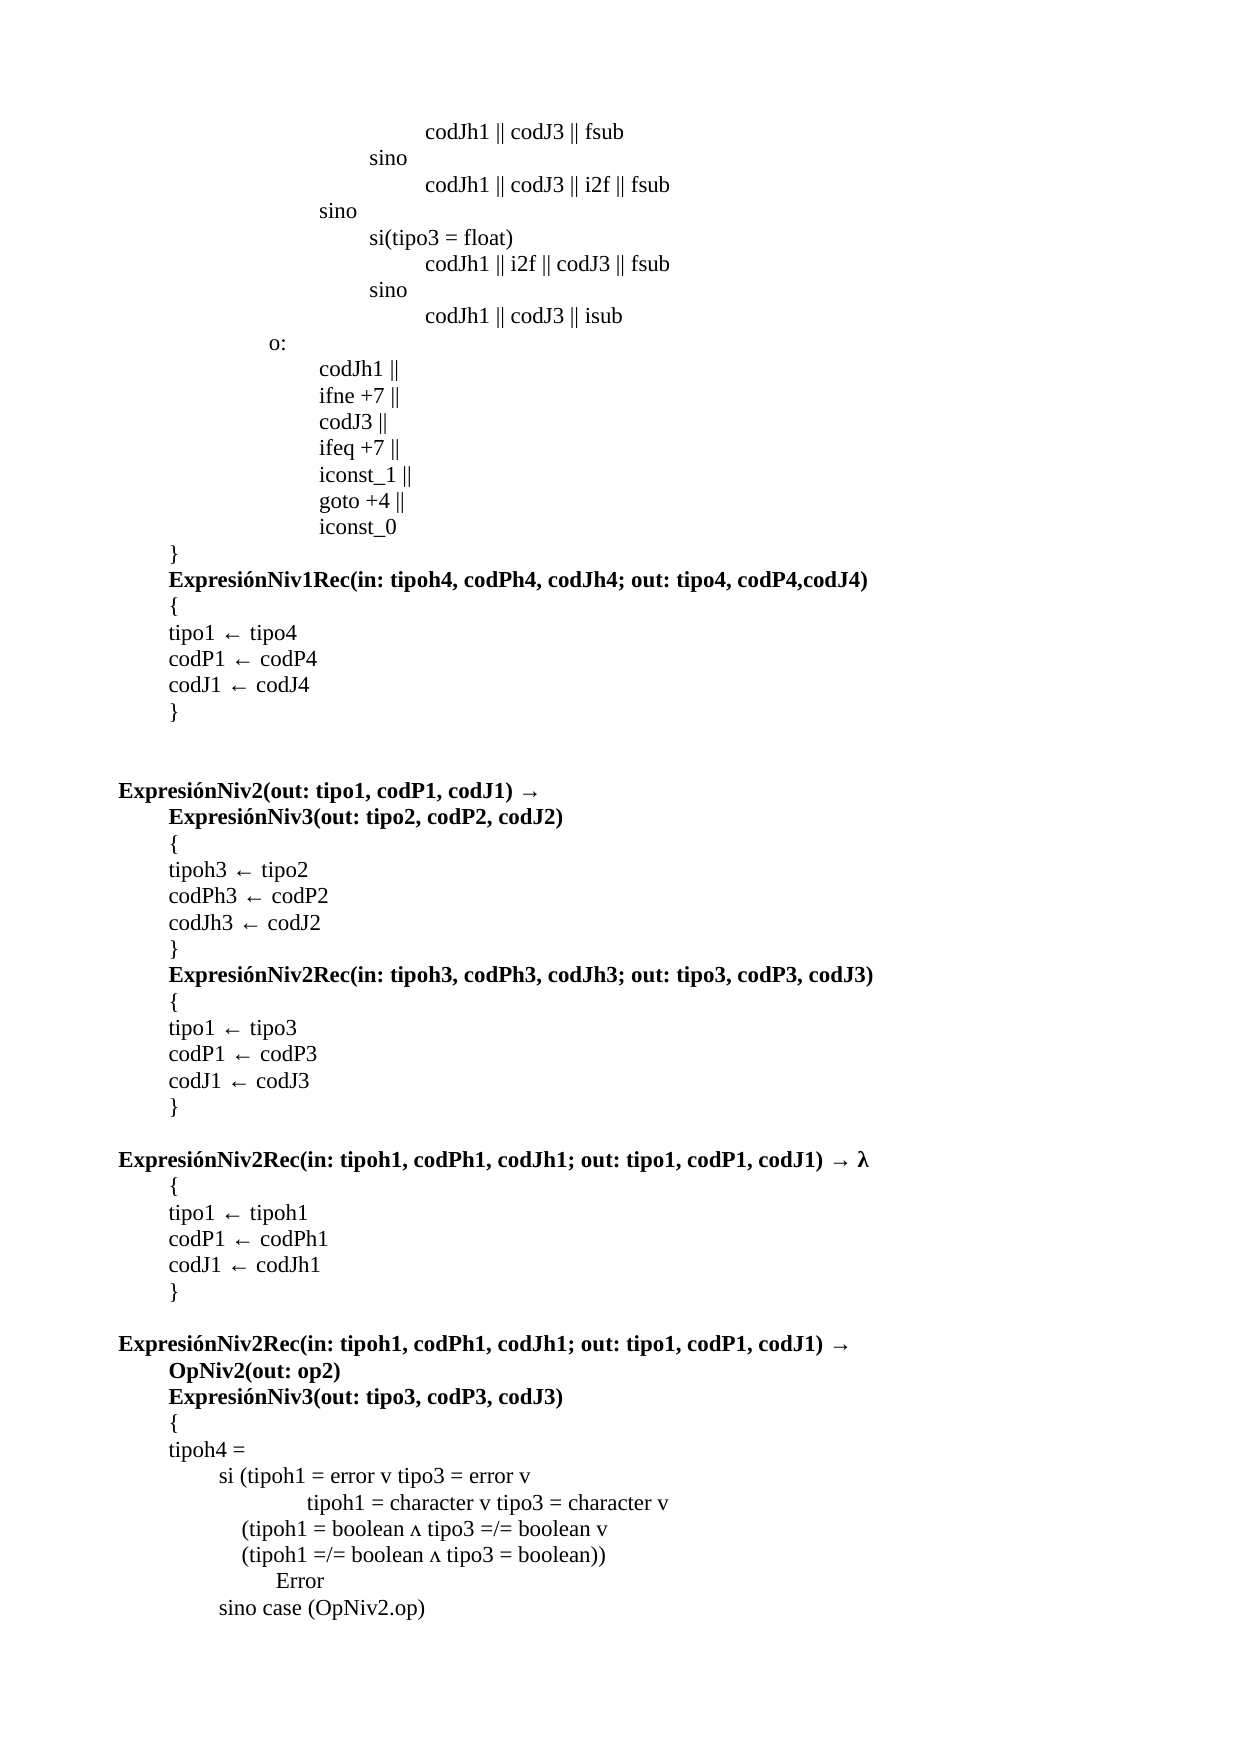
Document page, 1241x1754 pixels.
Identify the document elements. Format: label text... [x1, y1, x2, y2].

text si(tipo3 = float) [118, 223, 1122, 250]
text ExpresiónNiv2Rec(in: tipoh1, codPh1, codJh1; out: tipo1, codP1, codJ1) → λ [118, 1146, 1122, 1172]
text ExpresiónNiv2(out: tipo1, codP1, codJ1) → [118, 777, 1122, 803]
text codJ3 || [118, 408, 1122, 434]
text codJh1 || codJ3 || isub [118, 303, 1122, 329]
text tipoh1 = character v tipo3 = character v [118, 1488, 1122, 1515]
text ExpresiónNiv2Rec(in: tipoh3, codPh3, codJh3; out: tipo3, codP3, codJ3) [118, 961, 1122, 988]
text o: [118, 329, 1122, 355]
text iconst_1 || [118, 461, 1122, 487]
text codJh1 || codJ3 || i2f || fsub [118, 171, 1122, 197]
text { [118, 1172, 1122, 1199]
text sino [118, 144, 1122, 171]
text tipoh3 ← tipo2 [118, 856, 1122, 882]
text goto +4 || [118, 487, 1122, 513]
text } [118, 1278, 1122, 1304]
text ExpresiónNiv2Rec(in: tipoh1, codPh1, codJh1; out: tipo1, codP1, codJ1) → [118, 1330, 1122, 1357]
text } [118, 540, 1122, 566]
text iconst_0 [118, 513, 1122, 540]
text (tipoh1 = boolean ᴧ tipo3 =/= boolean v [118, 1515, 1122, 1541]
text { [118, 592, 1122, 619]
text } [118, 698, 1122, 724]
text codJ1 ← codJh1 [118, 1251, 1122, 1278]
text ExpresiónNiv1Rec(in: tipoh4, codPh4, codJh4; out: tipo4, codP4,codJ4) [118, 566, 1122, 592]
text { [118, 1409, 1122, 1436]
text ifne +7 || [118, 382, 1122, 408]
text ExpresiónNiv3(out: tipo2, codP2, codJ2) [118, 803, 1122, 830]
text codJ1 ← codJ4 [118, 672, 1122, 698]
text sino [118, 197, 1122, 223]
text } [118, 935, 1122, 961]
text { [118, 988, 1122, 1014]
text codP1 ← codP3 [118, 1041, 1122, 1067]
text tipo1 ← tipo4 [118, 619, 1122, 645]
text codJ1 ← codJ3 [118, 1067, 1122, 1093]
text ExpresiónNiv3(out: tipo3, codP3, codJ3) [118, 1383, 1122, 1409]
text OpNiv2(out: op2) [118, 1357, 1122, 1383]
text (tipoh1 =/= boolean ᴧ tipo3 = boolean)) [118, 1541, 1122, 1568]
text sino case (OpNiv2.op) [118, 1594, 1122, 1620]
text codPh3 ← codP2 [118, 882, 1122, 909]
text codJh1 || codJ3 || fsub [118, 118, 1122, 144]
text } [118, 1093, 1122, 1119]
text tipo1 ← tipoh1 [118, 1199, 1122, 1225]
text { [118, 830, 1122, 856]
text codP1 ← codP4 [118, 645, 1122, 672]
text codP1 ← codPh1 [118, 1225, 1122, 1251]
text si (tipoh1 = error v tipo3 = error v [118, 1462, 1122, 1488]
text Error [118, 1568, 1122, 1594]
text codJh1 || [118, 355, 1122, 382]
text codJh3 ← codJ2 [118, 909, 1122, 935]
text sino [118, 276, 1122, 303]
text tipoh4 = [118, 1436, 1122, 1462]
text tipo1 ← tipo3 [118, 1014, 1122, 1041]
text ifeq +7 || [118, 434, 1122, 461]
text codJh1 || i2f || codJ3 || fsub [118, 250, 1122, 276]
